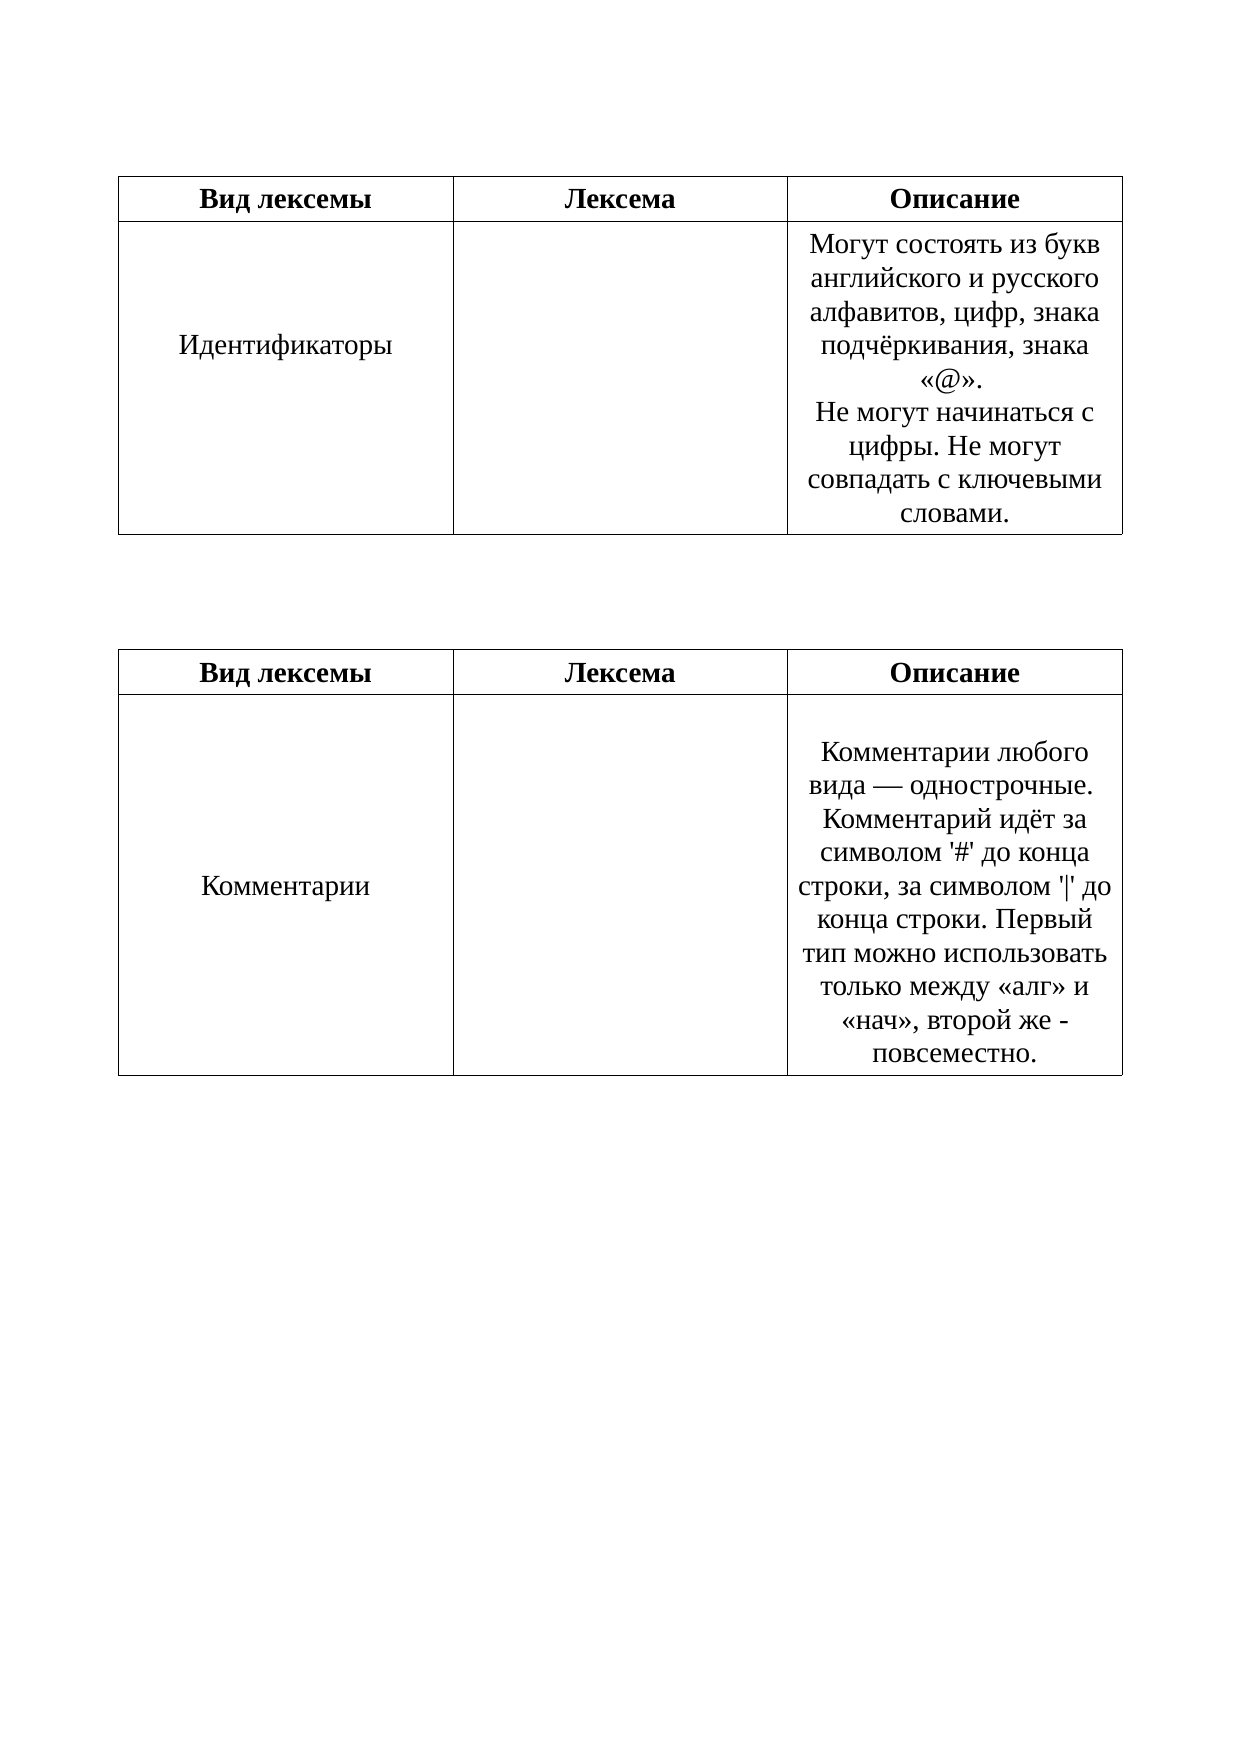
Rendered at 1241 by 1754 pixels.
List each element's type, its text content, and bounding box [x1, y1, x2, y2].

table_cell Комментарии любого вида — однострочные. Комментарий идёт за символом '#' до конца строки, за символом '|' до конца строки. Первый тип можно использовать только между «алг» и «нач», второй же - повсеместно. [788, 695, 1122, 1075]
table_cell Идентификаторы [119, 222, 453, 534]
table_cell [454, 222, 787, 534]
table_cell [454, 695, 787, 1075]
table_cell Могут состоять из букв английского и русского алфавитов, цифр, знака подчёркивания, знака «@». Не могут начинаться с цифры. Не могут совпадать с ключевыми словами. [788, 222, 1122, 534]
table_header Описание [788, 177, 1122, 221]
table_header Описание [788, 650, 1122, 694]
table_header Лексема [454, 177, 787, 221]
table_cell Комментарии [119, 695, 453, 1075]
table_header Вид лексемы [119, 650, 453, 694]
table_header Лексема [454, 650, 787, 694]
table_header Вид лексемы [119, 177, 453, 221]
